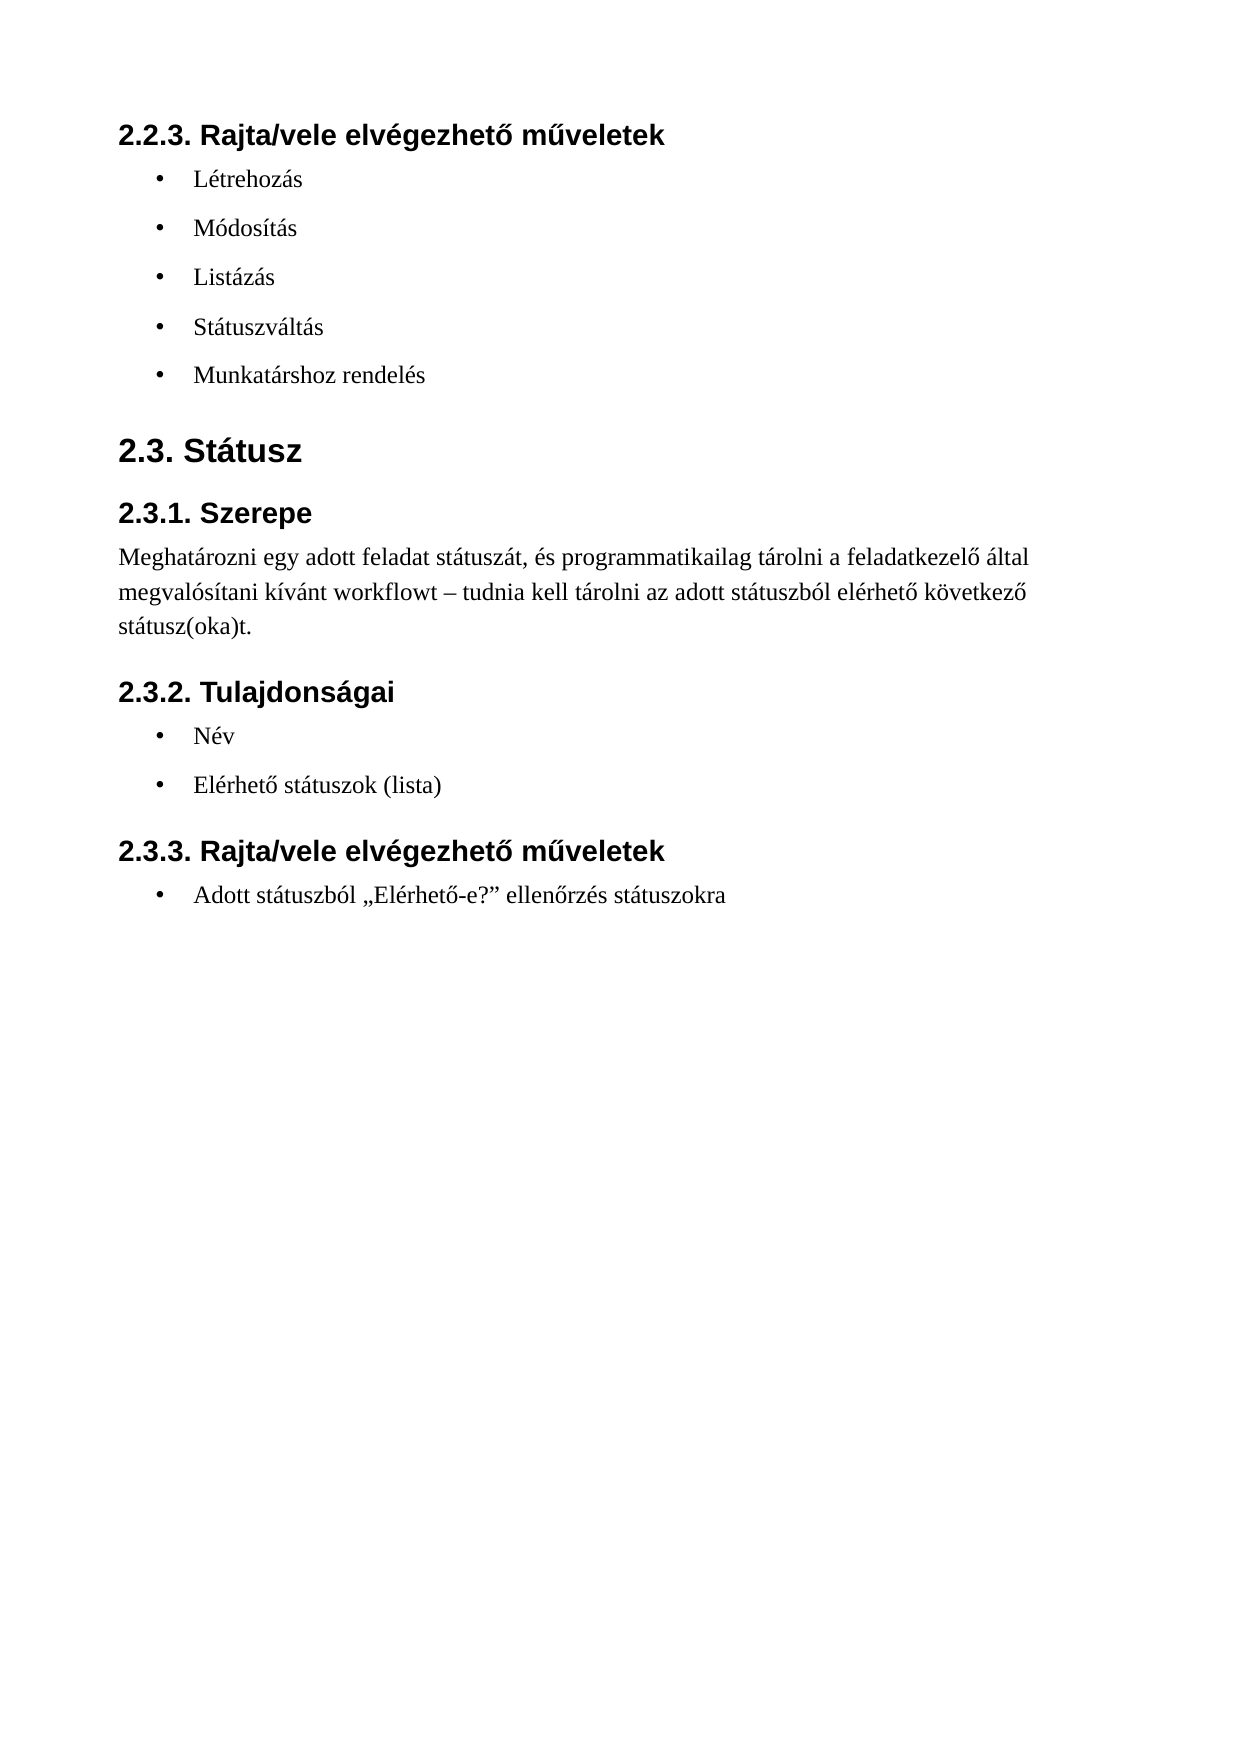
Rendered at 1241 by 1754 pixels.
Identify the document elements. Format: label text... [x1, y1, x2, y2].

list Munkatárshoz rendelés [156, 361, 1122, 389]
list Elérhető státuszok (lista) [156, 770, 1122, 799]
list Státuszváltás [156, 312, 1122, 340]
list Listázás [156, 262, 1122, 291]
list Adott státuszból „Elérhető-e?” ellenőrzés státuszokra [156, 880, 1122, 909]
subtitle 2.2.3. Rajta/vele elvégezhető műveletek [118, 118, 1122, 152]
text Meghatározni egy adott feladat státuszát, és programmatikailag tárolni a feladatkezelő által megvalósítani kívánt workflowt – tudnia kell tárolni az adott státuszból elérhető következő státusz(oka)t. [118, 542, 1122, 640]
list Név [156, 721, 1122, 750]
list Módosítás [156, 213, 1122, 242]
subtitle 2.3.2. Tulajdonságai [118, 675, 1122, 709]
subtitle 2.3.3. Rajta/vele elvégezhető műveletek [118, 834, 1122, 868]
subtitle 2.3.1. Szerepe [118, 496, 1122, 530]
list Létrehozás [156, 164, 1122, 193]
subtitle 2.3. Státusz [118, 431, 1122, 469]
